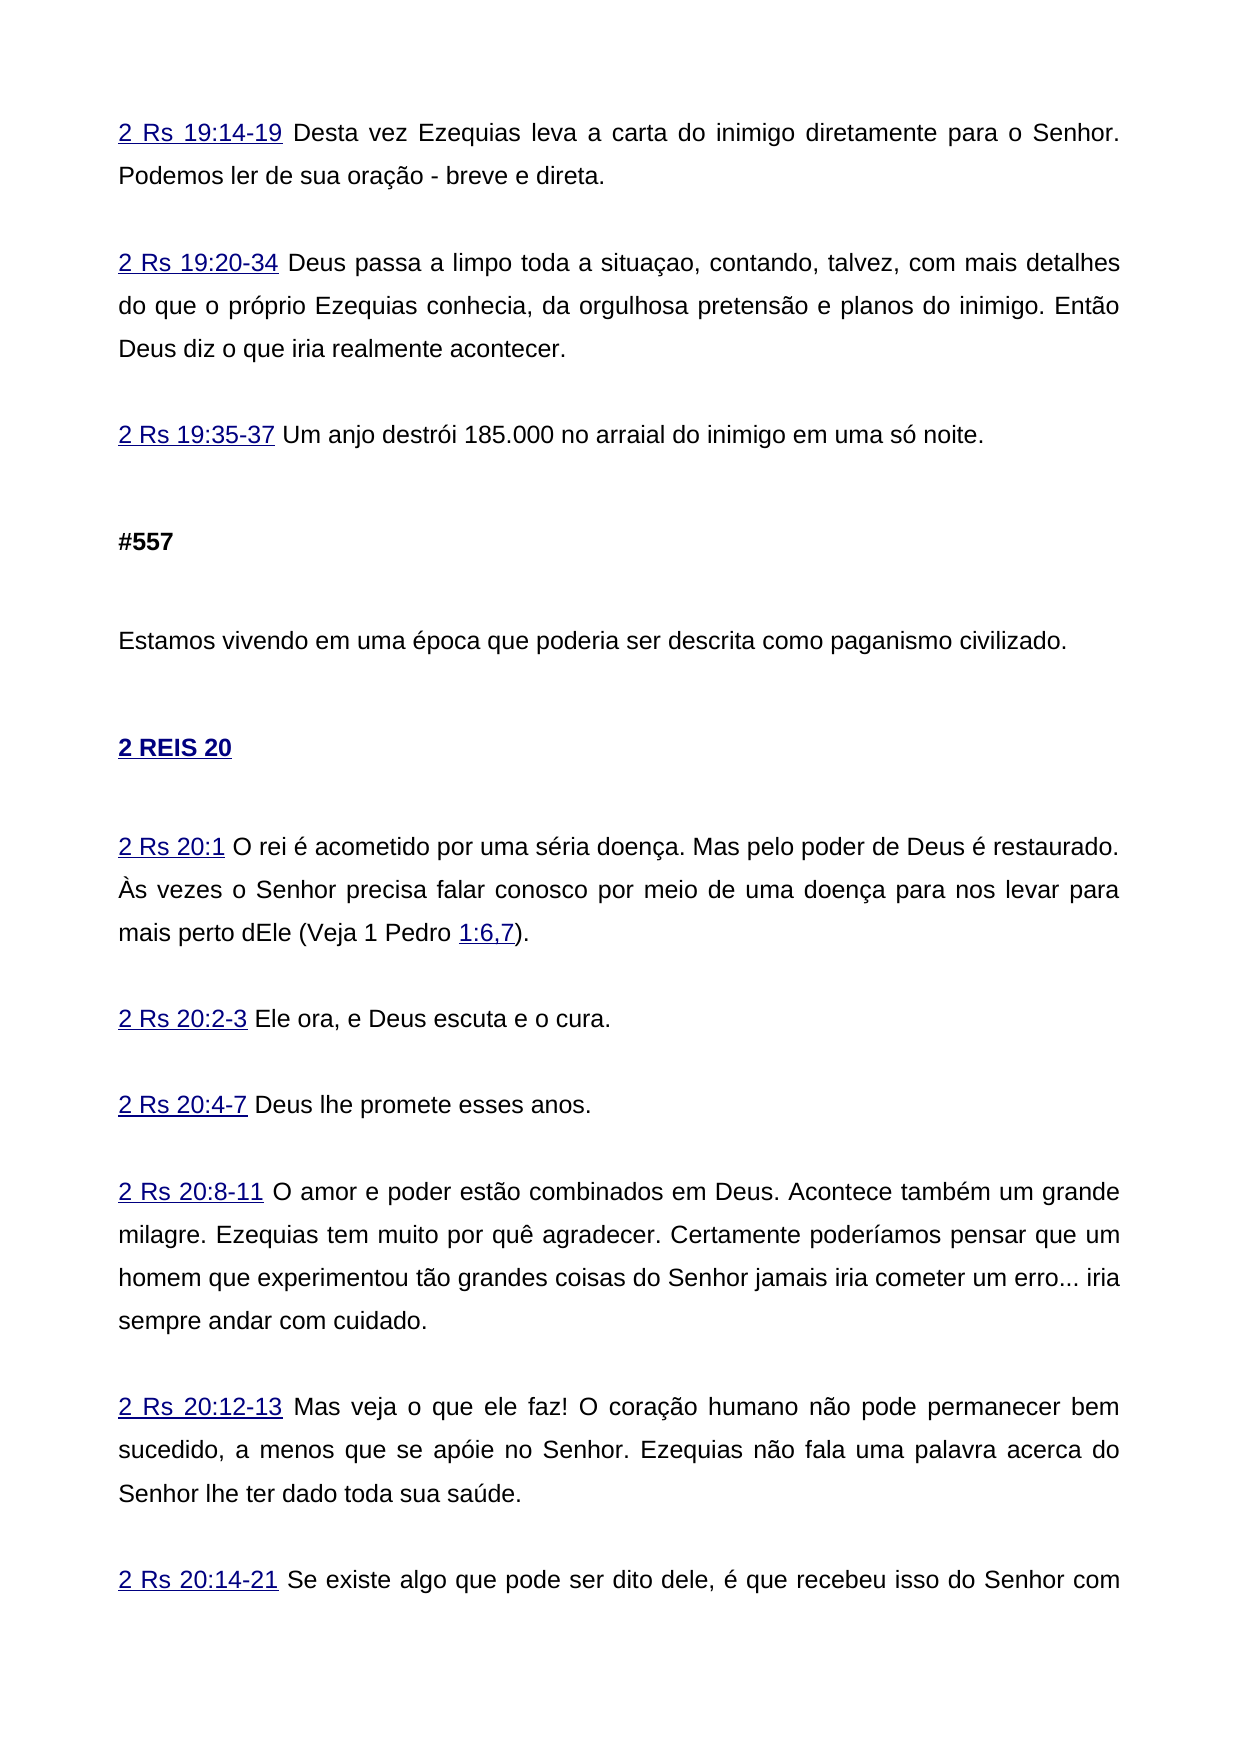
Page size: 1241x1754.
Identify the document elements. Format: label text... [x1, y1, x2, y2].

text 2 Rs 20:4-7 Deus lhe promete esses anos. [118, 1090, 1122, 1119]
text 2 Rs 19:35-37 Um anjo destrói 185.000 no arraial do inimigo em uma só noite. [118, 420, 1122, 449]
text 2 Rs 20:12-13 Mas veja o que ele faz! O coração humano não pode permanecer bem sucedido, a menos que se apóie no Senhor. Ezequias não fala uma palavra acerca do Senhor lhe ter dado toda sua saúde. [118, 1392, 1122, 1507]
text 2 Rs 19:20-34 Deus passa a limpo toda a situaçao, contando, talvez, com mais detalhes do que o próprio Ezequias conhecia, da orgulhosa pretensão e planos do inimigo. Então Deus diz o que iria realmente acontecer. [118, 247, 1122, 362]
text 2 Rs 20:8-11 O amor e poder estão combinados em Deus. Acontece também um grande milagre. Ezequias tem muito por quê agradecer. Certamente poderíamos pensar que um homem que experimentou tão grandes coisas do Senhor jamais iria cometer um erro... iria sempre andar com cuidado. [118, 1177, 1122, 1335]
text Estamos vivendo em uma época que poderia ser descrita como paganismo civilizado. [118, 626, 1122, 654]
subtitle #557 [118, 527, 1122, 556]
text 2 Rs 19:14-19 Desta vez Ezequias leva a carta do inimigo diretamente para o Senhor. Podemos ler de sua oração - breve e direta. [118, 118, 1122, 190]
subtitle 2 REIS 20 [118, 733, 1122, 762]
text 2 Rs 20:1 O rei é acometido por uma séria doença. Mas pelo poder de Deus é restaurado. Às vezes o Senhor precisa falar conosco por meio de uma doença para nos levar para mais perto dEle (Veja 1 Pedro 1:6,7). [118, 832, 1122, 947]
text 2 Rs 20:2-3 Ele ora, e Deus escuta e o cura. [118, 1004, 1122, 1033]
text 2 Rs 20:14-21 Se existe algo que pode ser dito dele, é que recebeu isso do Senhor com [118, 1565, 1122, 1593]
